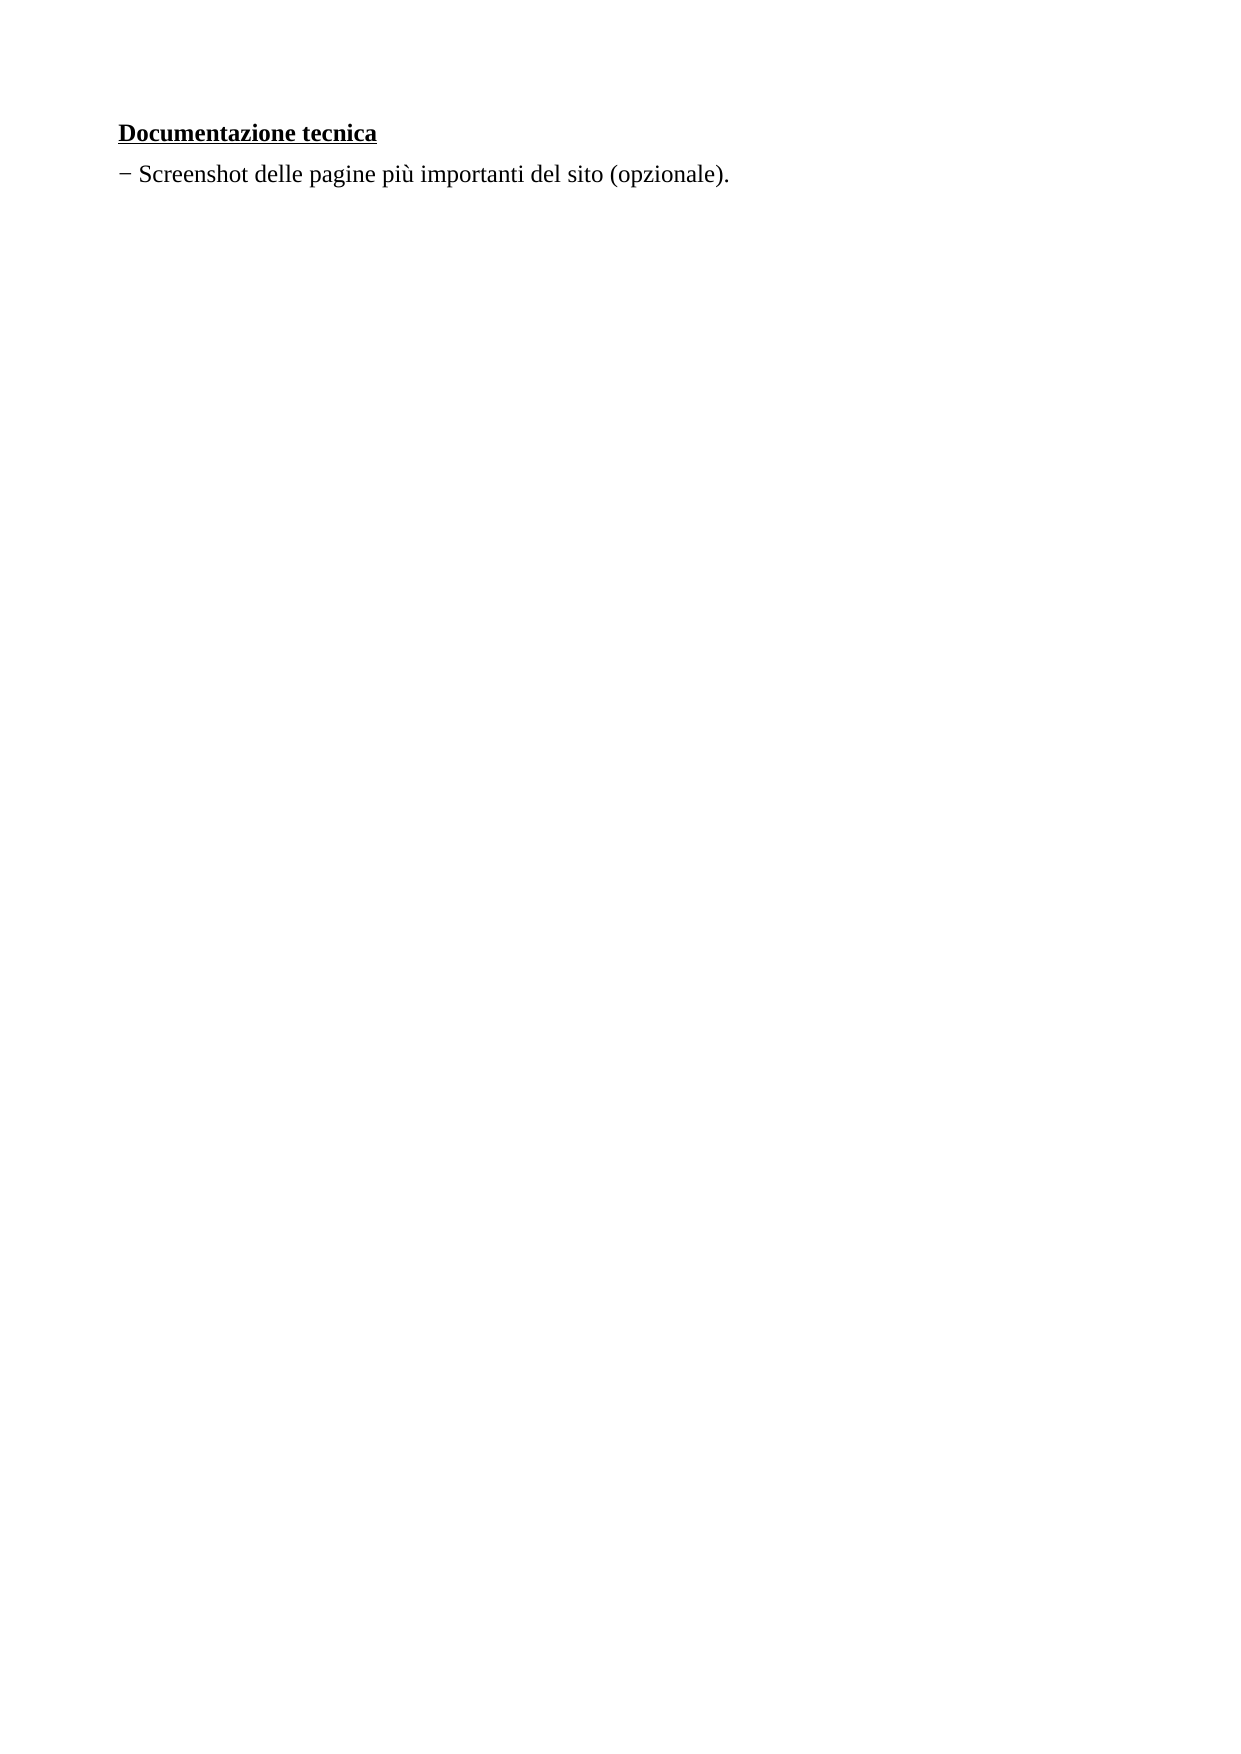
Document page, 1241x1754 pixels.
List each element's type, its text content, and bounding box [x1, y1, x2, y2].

text Documentazione tecnica [118, 118, 1122, 147]
text − Screenshot delle pagine più importanti del sito (opzionale). [118, 159, 1122, 188]
